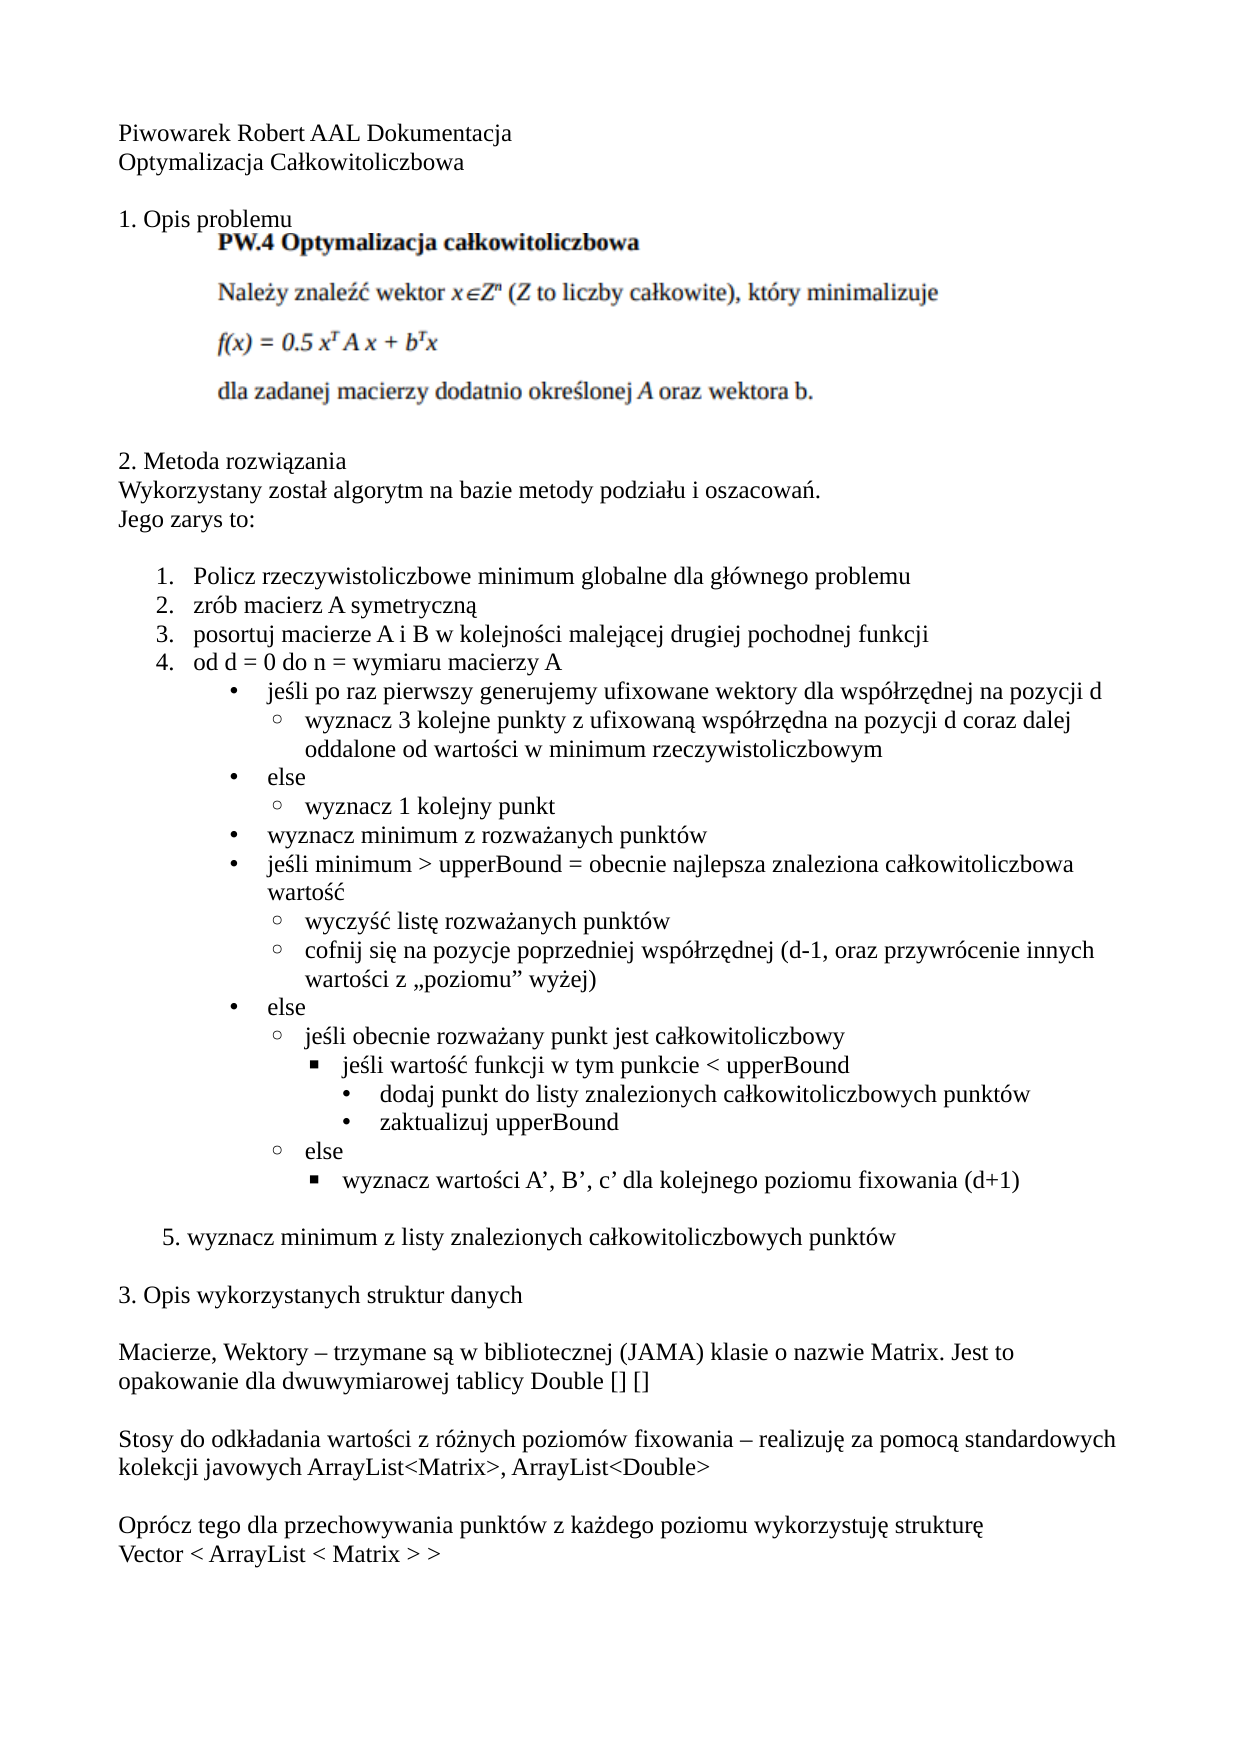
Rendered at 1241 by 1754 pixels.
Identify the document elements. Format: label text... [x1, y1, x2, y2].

list else [229, 762, 1122, 791]
text Stosy do odkładania wartości z różnych poziomów fixowania – realizuję za pomocą standardowych kolekcji javowych ArrayList<Matrix>, ArrayList<Double> [118, 1424, 1122, 1481]
text Wykorzystany został algorytm na bazie metody podziału i oszacowań. [118, 475, 1122, 504]
list wyznacz wartości A’, B’, c’ dla kolejnego poziomu fixowania (d+1) [304, 1165, 1122, 1194]
list wyznacz 3 kolejne punkty z ufixowaną współrzędna na pozycji d coraz dalej oddalone od wartości w minimum rzeczywistoliczbowym [267, 705, 1122, 762]
list else [267, 1136, 1122, 1165]
list else [229, 992, 1122, 1021]
list jeśli obecnie rozważany punkt jest całkowitoliczbowy [267, 1021, 1122, 1050]
text Jego zarys to: [118, 504, 1122, 532]
text Optymalizacja Całkowitoliczbowa [118, 147, 1122, 176]
list od d = 0 do n = wymiaru macierzy A [156, 647, 1122, 676]
list wyznacz 1 kolejny punkt [267, 791, 1122, 820]
text Vector < ArrayList < Matrix > > [118, 1539, 1122, 1567]
list jeśli po raz pierwszy generujemy ufixowane wektory dla współrzędnej na pozycji d [229, 676, 1122, 705]
text 5. wyznacz minimum z listy znalezionych całkowitoliczbowych punktów [118, 1222, 1122, 1251]
list posortuj macierze A i B w kolejności malejącej drugiej pochodnej funkcji [156, 619, 1122, 647]
picture [206, 233, 1035, 418]
list dodaj punkt do listy znalezionych całkowitoliczbowych punktów [342, 1079, 1122, 1107]
text Oprócz tego dla przechowywania punktów z każdego poziomu wykorzystuję strukturę [118, 1510, 1122, 1539]
text 3. Opis wykorzystanych struktur danych [118, 1280, 1122, 1309]
text 1. Opis problemu [118, 204, 1122, 233]
list zrób macierz A symetryczną [156, 590, 1122, 619]
list Policz rzeczywistoliczbowe minimum globalne dla głównego problemu [156, 561, 1122, 590]
text 2. Metoda rozwiązania [118, 446, 1122, 475]
list zaktualizuj upperBound [342, 1107, 1122, 1136]
list jeśli minimum > upperBound = obecnie najlepsza znaleziona całkowitoliczbowa wartość [229, 849, 1122, 906]
text Piwowarek Robert AAL Dokumentacja [118, 118, 1122, 147]
text Macierze, Wektory – trzymane są w bibliotecznej (JAMA) klasie o nazwie Matrix. Jest to opakowanie dla dwuwymiarowej tablicy Double [] [] [118, 1309, 1122, 1395]
list wyznacz minimum z rozważanych punktów [229, 820, 1122, 849]
list cofnij się na pozycje poprzedniej współrzędnej (d-1, oraz przywrócenie innych wartości z „poziomu” wyżej) [267, 935, 1122, 992]
list wyczyść listę rozważanych punktów [267, 906, 1122, 935]
list jeśli wartość funkcji w tym punkcie < upperBound [304, 1050, 1122, 1079]
